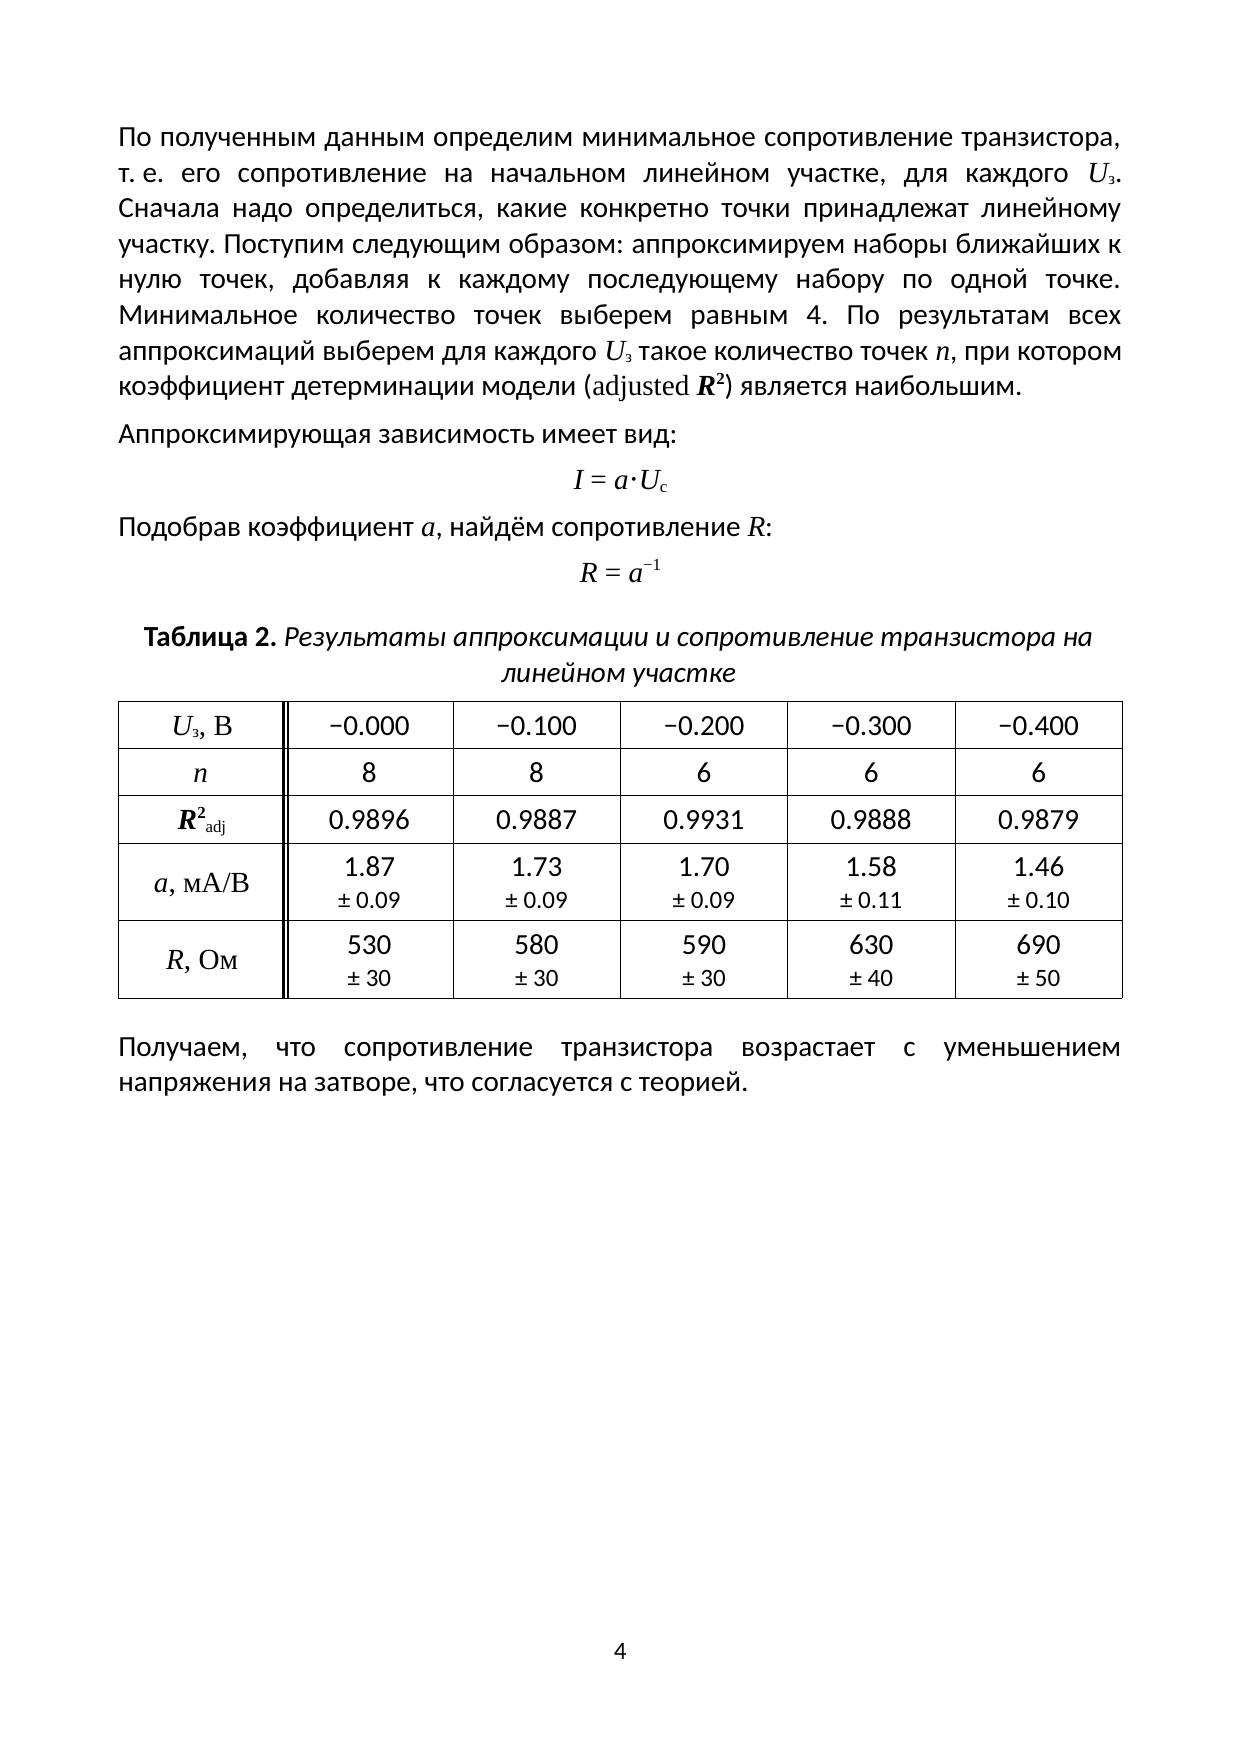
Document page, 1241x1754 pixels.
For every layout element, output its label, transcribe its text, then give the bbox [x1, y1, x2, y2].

table_header −0.000 [289, 702, 453, 748]
text Получаем, что сопротивление транзистора возрастает с уменьшением напряжения на затворе, что согласуется с теорией. [118, 1028, 1122, 1099]
table_cell 0.9879 [956, 796, 1122, 843]
text I = a⋅Uс [118, 462, 1122, 496]
table_header −0.100 [454, 702, 620, 748]
table_cell 0.9887 [454, 796, 620, 843]
text Аппроксимирующая зависимость имеет вид: [118, 415, 1122, 451]
table_cell 6 [788, 749, 955, 795]
table_cell R2adj [119, 796, 282, 843]
table_header Uз, В [119, 702, 282, 748]
table_cell n [119, 749, 282, 795]
table_header −0.300 [788, 702, 955, 748]
table_cell 0.9931 [621, 796, 787, 843]
table_cell 6 [956, 749, 1122, 795]
table_cell a, мА/В [119, 844, 282, 920]
table_cell R, Ом [119, 921, 282, 998]
text R = a−1 [118, 555, 1122, 588]
table_cell 1.46 ± 0.10 [956, 844, 1122, 920]
text Подобрав коэффициент a, найдём сопротивление R: [118, 508, 1122, 543]
table_cell 580 ± 30 [454, 921, 620, 998]
table_cell 690 ± 50 [956, 921, 1122, 998]
table_cell 8 [289, 749, 453, 795]
table_cell 530 ± 30 [289, 921, 453, 998]
table_cell 0.9888 [788, 796, 955, 843]
table_cell 6 [621, 749, 787, 795]
table_cell 1.70 ± 0.09 [621, 844, 787, 920]
table_cell 8 [454, 749, 620, 795]
table_cell 630 ± 40 [788, 921, 955, 998]
table_header −0.400 [956, 702, 1122, 748]
table_cell 1.87 ± 0.09 [289, 844, 453, 920]
table_header −0.200 [621, 702, 787, 748]
table_cell 1.73 ± 0.09 [454, 844, 620, 920]
text По полученным данным определим минимальное сопротивление транзистора, т. е. его сопротивление на начальном линейном участке, для каждого Uз. Сначала надо определиться, какие конкретно точки принадлежат линейному участку. Поступим следующим образом: аппроксимируем наборы ближайших к нулю точек, добавляя к каждому последующему набору по одной точке. Минимальное количество точек выберем равным 4. По результатам всех аппроксимаций выберем для каждого Uз такое количество точек n, при котором коэффициент детерминации модели (adjusted R2) является наибольшим. [118, 118, 1122, 403]
text Таблица 2. Результаты аппроксимации и сопротивление транзистора на линейном участке [118, 618, 1122, 689]
table_cell 0.9896 [289, 796, 453, 843]
table_cell 1.58 ± 0.11 [788, 844, 955, 920]
table_cell 590 ± 30 [621, 921, 787, 998]
